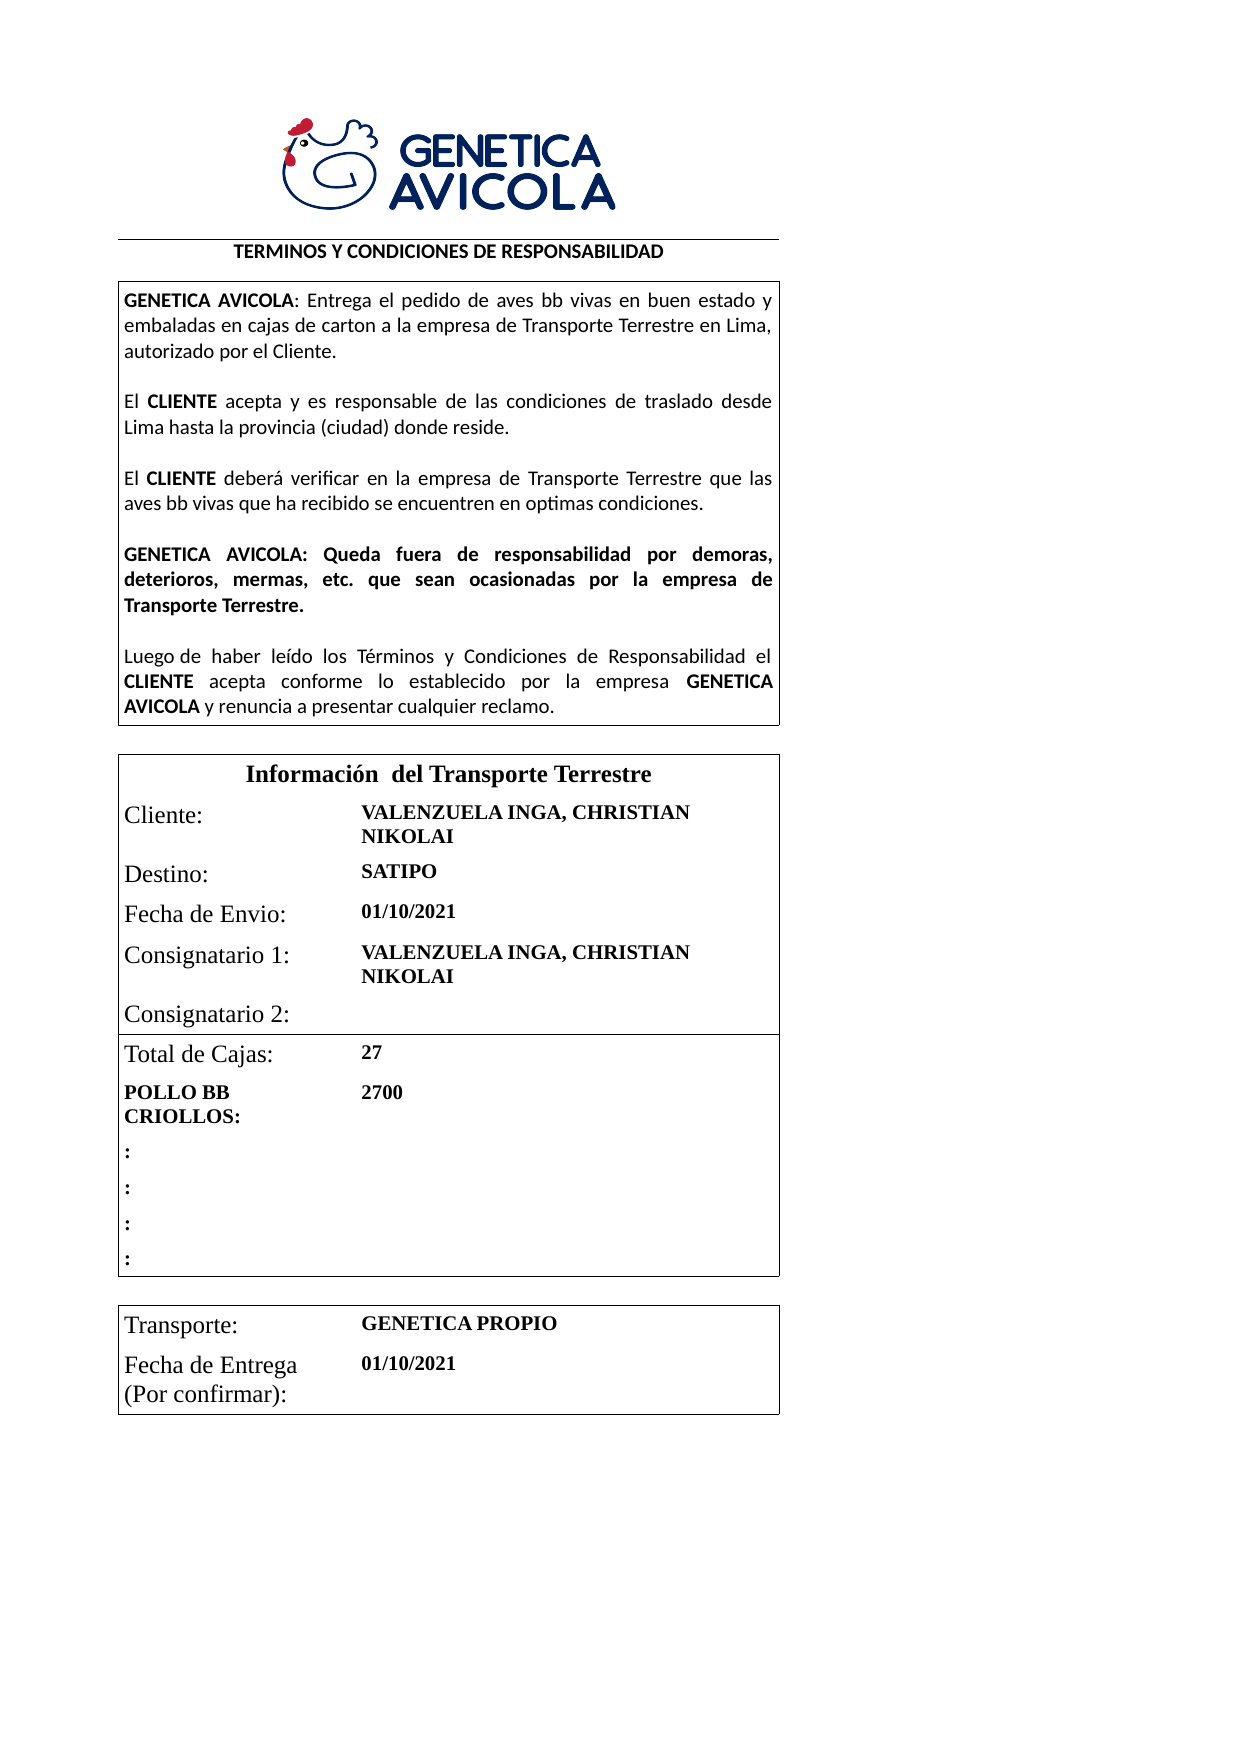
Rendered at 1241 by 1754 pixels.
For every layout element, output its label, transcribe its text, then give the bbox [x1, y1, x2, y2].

table_cell [356, 994, 779, 1034]
table_cell [356, 1134, 779, 1169]
table_cell Destino: [119, 854, 356, 894]
table_header TERMINOS Y CONDICIONES DE RESPONSABILIDAD [118, 240, 779, 281]
table_cell [118, 1277, 356, 1304]
table_cell Consignatario 2: [119, 994, 356, 1034]
table_cell 01/10/2021 [356, 1345, 779, 1414]
table_cell Consignatario 1: [119, 934, 356, 993]
table_cell Transporte: [119, 1306, 356, 1345]
table_cell : [119, 1240, 356, 1276]
table_cell Fecha de Envio: [119, 894, 356, 934]
table_cell : [119, 1169, 356, 1205]
table_cell 27 [356, 1035, 779, 1074]
table_cell VALENZUELA INGA, CHRISTIAN NIKOLAI [356, 794, 779, 853]
table_cell VALENZUELA INGA, CHRISTIAN NIKOLAI [356, 934, 779, 993]
table_cell POLLO BB CRIOLLOS: [119, 1074, 356, 1134]
table_cell Fecha de Entrega (Por confirmar): [119, 1345, 356, 1414]
table_cell [356, 1205, 779, 1240]
table_cell [356, 1169, 779, 1205]
table_cell 2700 [356, 1074, 779, 1134]
table_cell GENETICA AVICOLA: Entrega el pedido de aves bb vivas en buen estado y embaladas en cajas de carton a la empresa de Transporte Terrestre en Lima, autorizado por el Cliente. El CLIENTE acepta y es responsable de las condiciones de traslado desde Lima hasta la provincia (ciudad) donde reside. El CLIENTE deberá verificar en la empresa de Transporte Terrestre que las aves bb vivas que ha recibido se encuentren en optimas condiciones. GENETICA AVICOLA: Queda fuera de responsabilidad por demoras, deterioros, mermas, etc. que sean ocasionadas por la empresa de Transporte Terrestre. Luego de haber leído los Términos y Condiciones de Responsabilidad el CLIENTE acepta conforme lo establecido por la empresa GENETICA AVICOLA y renuncia a presentar cualquier reclamo. [119, 282, 779, 725]
table_cell 01/10/2021 [356, 894, 779, 934]
table_cell GENETICA PROPIO [356, 1306, 779, 1345]
table_cell Cliente: [119, 794, 356, 853]
table_cell [356, 1277, 779, 1304]
table_cell [356, 1240, 779, 1276]
table_cell : [119, 1205, 356, 1240]
table_cell SATIPO [356, 854, 779, 894]
table_header Información del Transporte Terrestre [119, 755, 779, 794]
table_cell : [119, 1134, 356, 1169]
picture [282, 118, 616, 210]
table_cell Total de Cajas: [119, 1035, 356, 1074]
